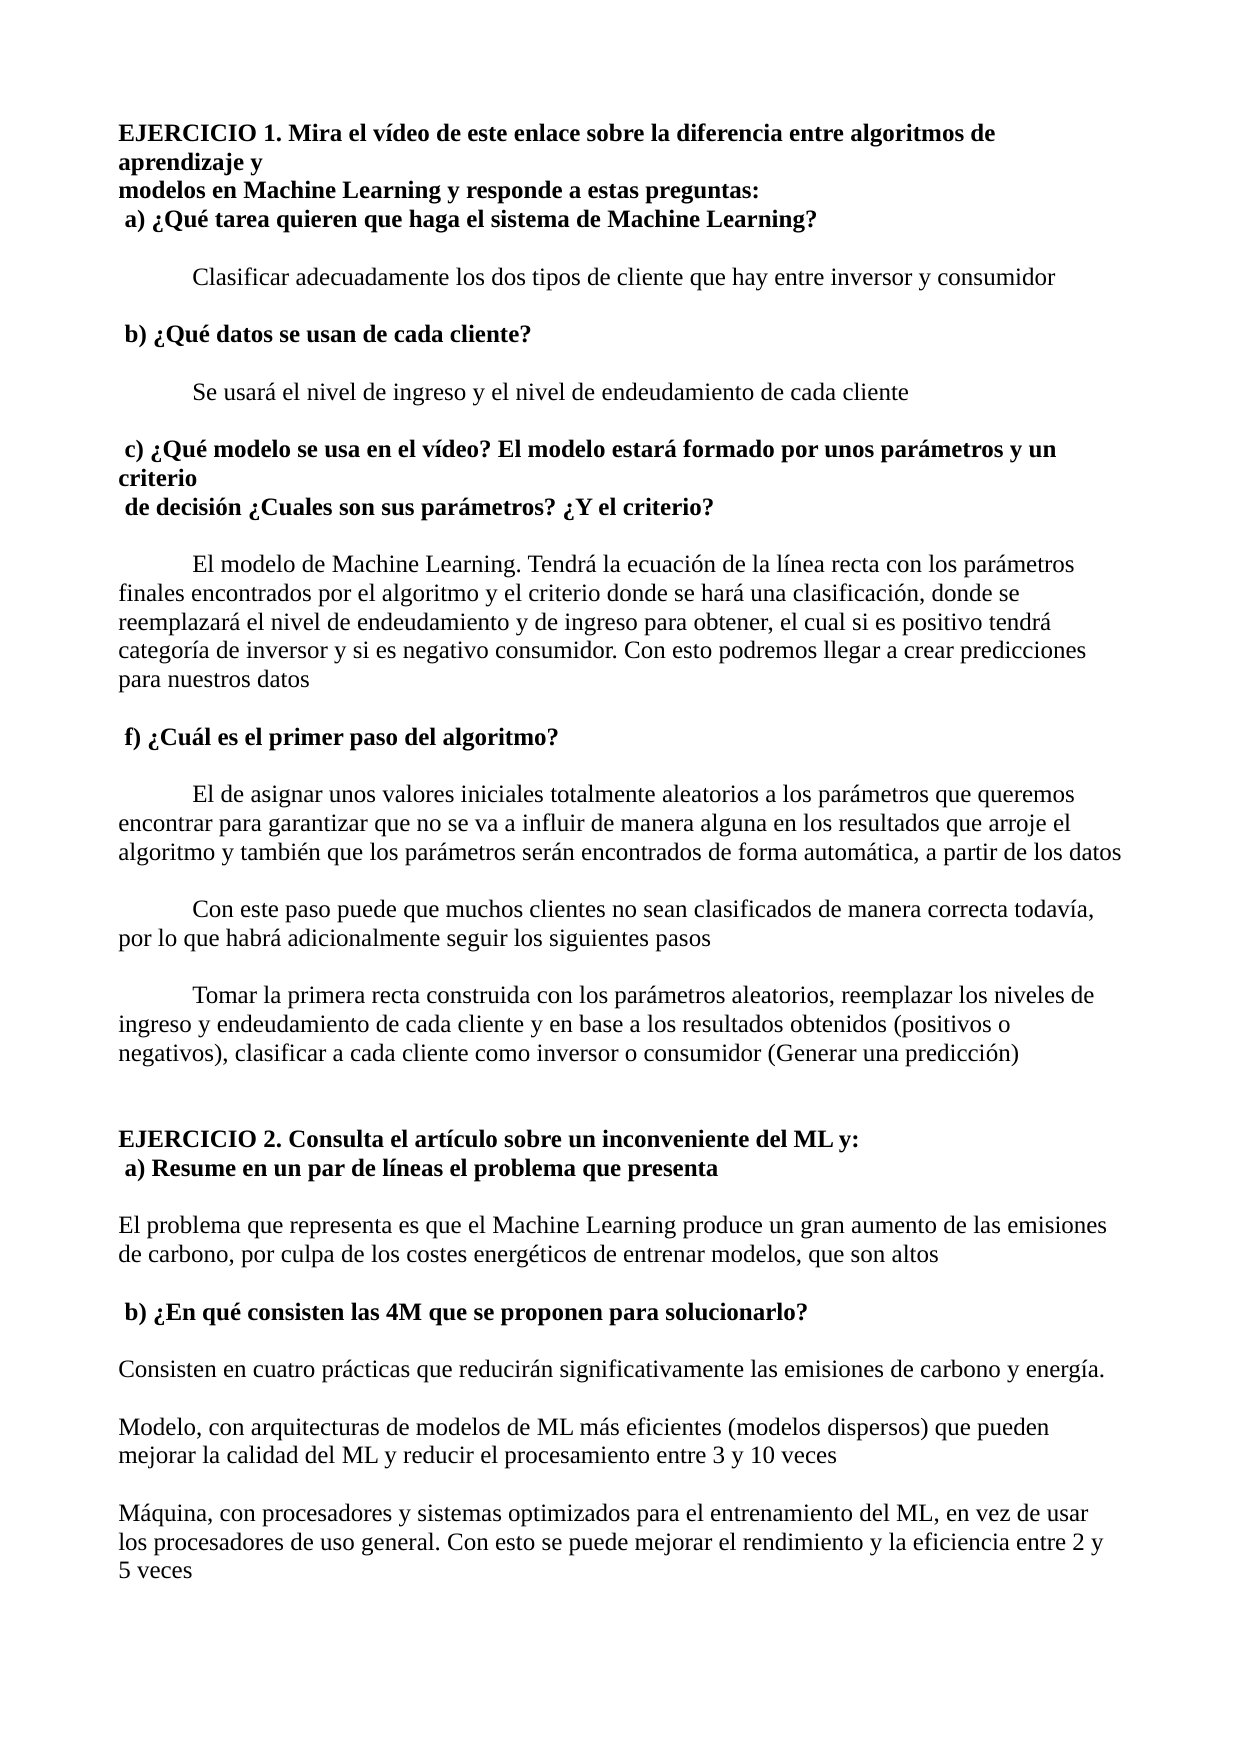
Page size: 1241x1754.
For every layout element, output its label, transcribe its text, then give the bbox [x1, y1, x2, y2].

text El problema que representa es que el Machine Learning produce un gran aumento de las emisiones de carbono, por culpa de los costes energéticos de entrenar modelos, que son altos [118, 1211, 1122, 1268]
text El de asignar unos valores iniciales totalmente aleatorios a los parámetros que queremos encontrar para garantizar que no se va a influir de manera alguna en los resultados que arroje el algoritmo y también que los parámetros serán encontrados de forma automática, a partir de los datos [118, 779, 1122, 866]
text Consisten en cuatro prácticas que reducirán significativamente las emisiones de carbono y energía. [118, 1354, 1122, 1383]
text Clasificar adecuadamente los dos tipos de cliente que hay entre inversor y consumidor [118, 262, 1122, 291]
text Se usará el nivel de ingreso y el nivel de endeudamiento de cada cliente [118, 377, 1122, 406]
text Modelo, con arquitecturas de modelos de ML más eficientes (modelos dispersos) que pueden mejorar la calidad del ML y reducir el procesamiento entre 3 y 10 veces [118, 1412, 1122, 1469]
text Con este paso puede que muchos clientes no sean clasificados de manera correcta todavía, por lo que habrá adicionalmente seguir los siguientes pasos [118, 894, 1122, 952]
text Tomar la primera recta construida con los parámetros aleatorios, reemplazar los niveles de ingreso y endeudamiento de cada cliente y en base a los resultados obtenidos (positivos o negativos), clasificar a cada cliente como inversor o consumidor (Generar una predicción) [118, 981, 1122, 1067]
text EJERCICIO 2. Consulta el artículo sobre un inconveniente del ML y: [118, 1124, 1122, 1153]
text modelos en Machine Learning y responde a estas preguntas: [118, 176, 1122, 204]
text de decisión ¿Cuales son sus parámetros? ¿Y el criterio? [118, 492, 1122, 521]
text b) ¿En qué consisten las 4M que se proponen para solucionarlo? [118, 1297, 1122, 1326]
text a) Resume en un par de líneas el problema que presenta [118, 1153, 1122, 1182]
text a) ¿Qué tarea quieren que haga el sistema de Machine Learning? [118, 204, 1122, 233]
text c) ¿Qué modelo se usa en el vídeo? El modelo estará formado por unos parámetros y un criterio [118, 434, 1122, 492]
text EJERCICIO 1. Mira el vídeo de este enlace sobre la diferencia entre algoritmos de aprendizaje y [118, 118, 1122, 176]
text f) ¿Cuál es el primer paso del algoritmo? [118, 722, 1122, 751]
text Máquina, con procesadores y sistemas optimizados para el entrenamiento del ML, en vez de usar los procesadores de uso general. Con esto se puede mejorar el rendimiento y la eficiencia entre 2 y 5 veces [118, 1498, 1122, 1584]
text b) ¿Qué datos se usan de cada cliente? [118, 319, 1122, 348]
text El modelo de Machine Learning. Tendrá la ecuación de la línea recta con los parámetros finales encontrados por el algoritmo y el criterio donde se hará una clasificación, donde se reemplazará el nivel de endeudamiento y de ingreso para obtener, el cual si es positivo tendrá categoría de inversor y si es negativo consumidor. Con esto podremos llegar a crear predicciones para nuestros datos [118, 549, 1122, 693]
